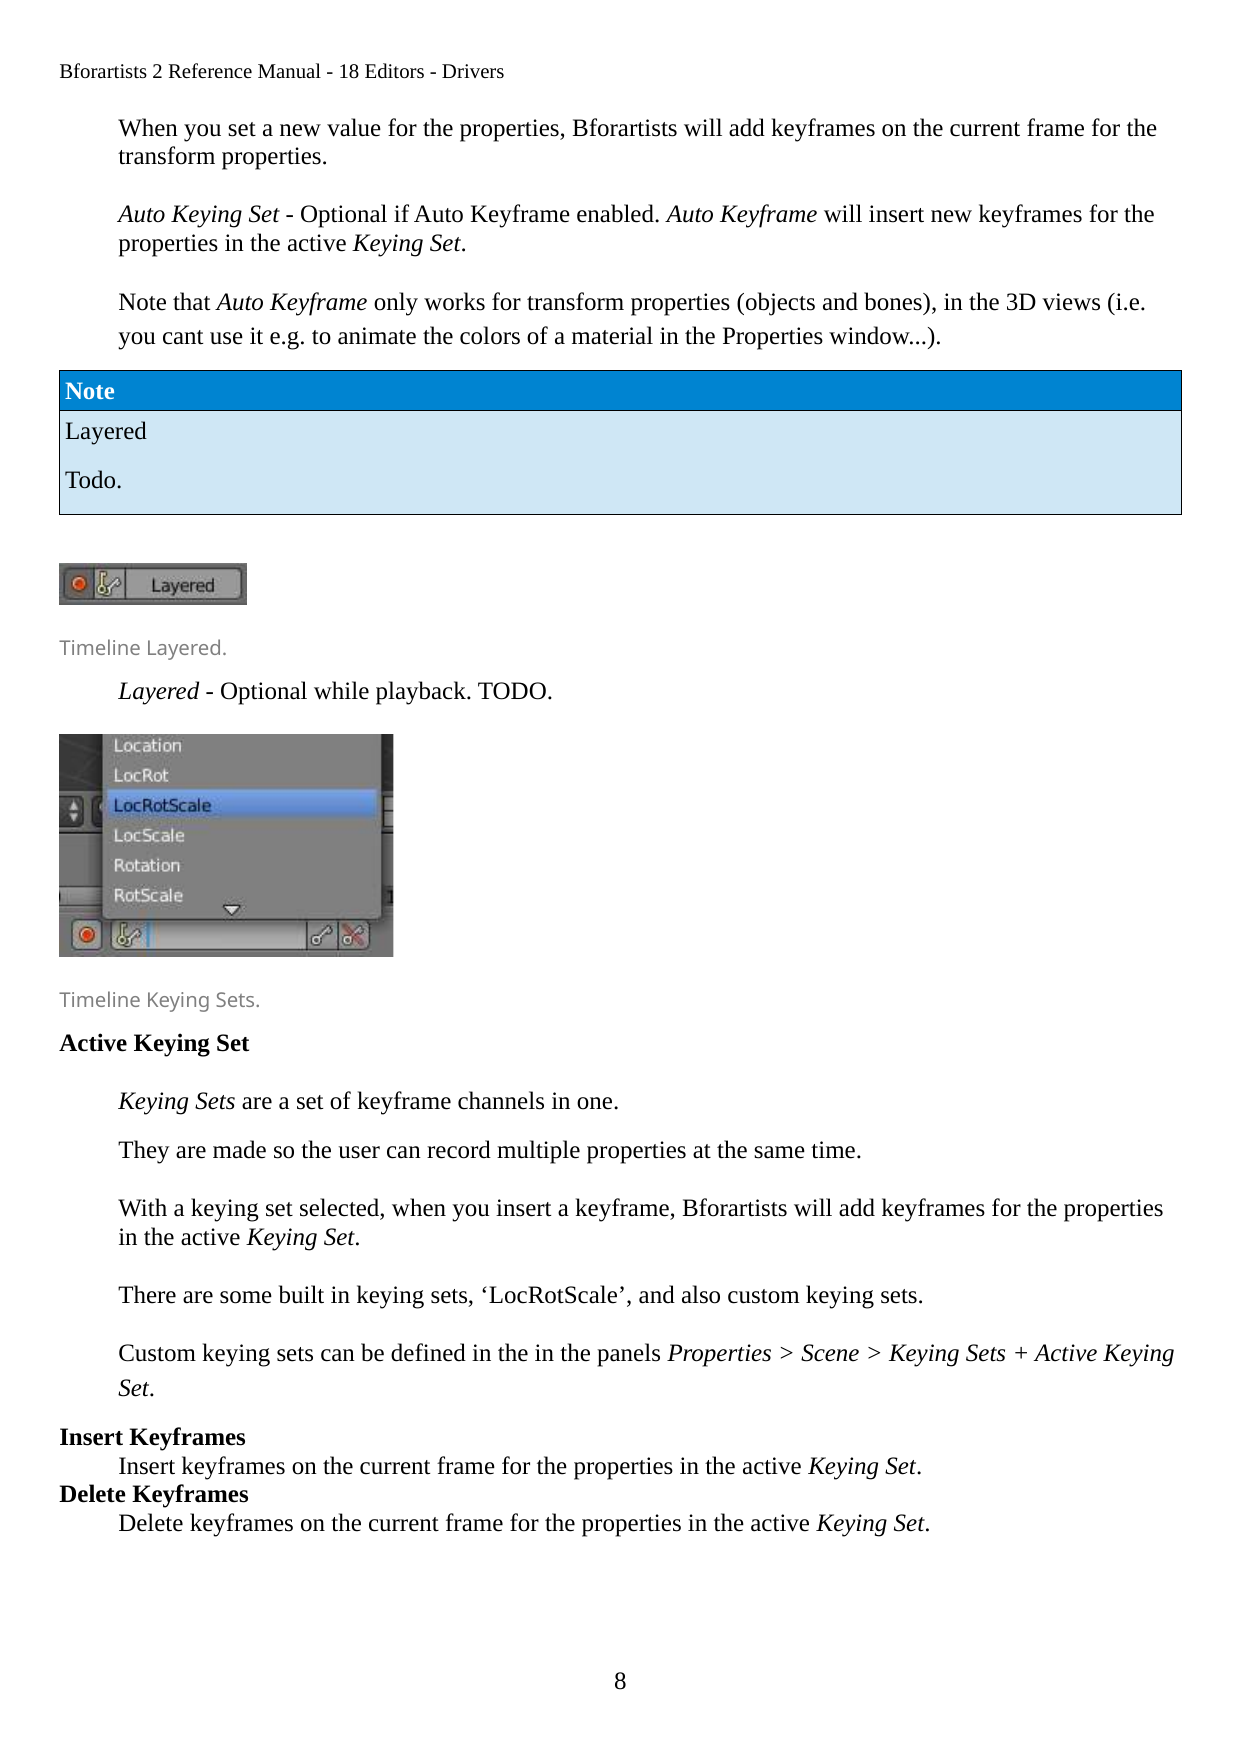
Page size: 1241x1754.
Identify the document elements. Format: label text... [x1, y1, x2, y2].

list Auto Keying Set - Optional if Auto Keyframe enabled. Auto Keyframe will insert new keyframes for the properties in the active Keying Set. [118, 199, 1181, 257]
text Timeline Keying Sets. [59, 982, 1181, 1013]
subtitle Insert Keyframes [59, 1422, 1181, 1451]
picture [59, 563, 247, 605]
text Layered - Optional while playback. TODO. [118, 676, 1122, 704]
list There are some built in keying sets, ‘LocRotScale’, and also custom keying sets. [118, 1280, 1181, 1309]
table_cell Layered Todo. [60, 411, 1181, 514]
list Delete keyframes on the current frame for the properties in the active Keying Set. [118, 1508, 1181, 1537]
list Insert keyframes on the current frame for the properties in the active Keying Set. [118, 1451, 1181, 1479]
picture [59, 734, 394, 957]
text Note that Auto Keyframe only works for transform properties (objects and bones), in the 3D views (i.e. you cant use it e.g. to animate the colors of a material in the Properties window...). [118, 287, 1181, 350]
text Custom keying sets can be defined in the in the panels Properties > Scene > Keying Sets + Active Keying Set. [118, 1338, 1181, 1402]
list When you set a new value for the properties, Bforartists will add keyframes on the current frame for the transform properties. [118, 113, 1181, 170]
list With a keying set selected, when you insert a keyframe, Bforartists will add keyframes for the properties in the active Keying Set. [118, 1193, 1181, 1251]
text Timeline Layered. [59, 630, 1181, 661]
list They are made so the user can record multiple properties at the same time. [118, 1135, 1181, 1164]
subtitle Delete Keyframes [59, 1479, 1181, 1508]
text Keying Sets are a set of keyframe channels in one. [118, 1086, 1181, 1115]
subtitle Active Keying Set [59, 1028, 1181, 1056]
table_header Note [60, 371, 1181, 410]
